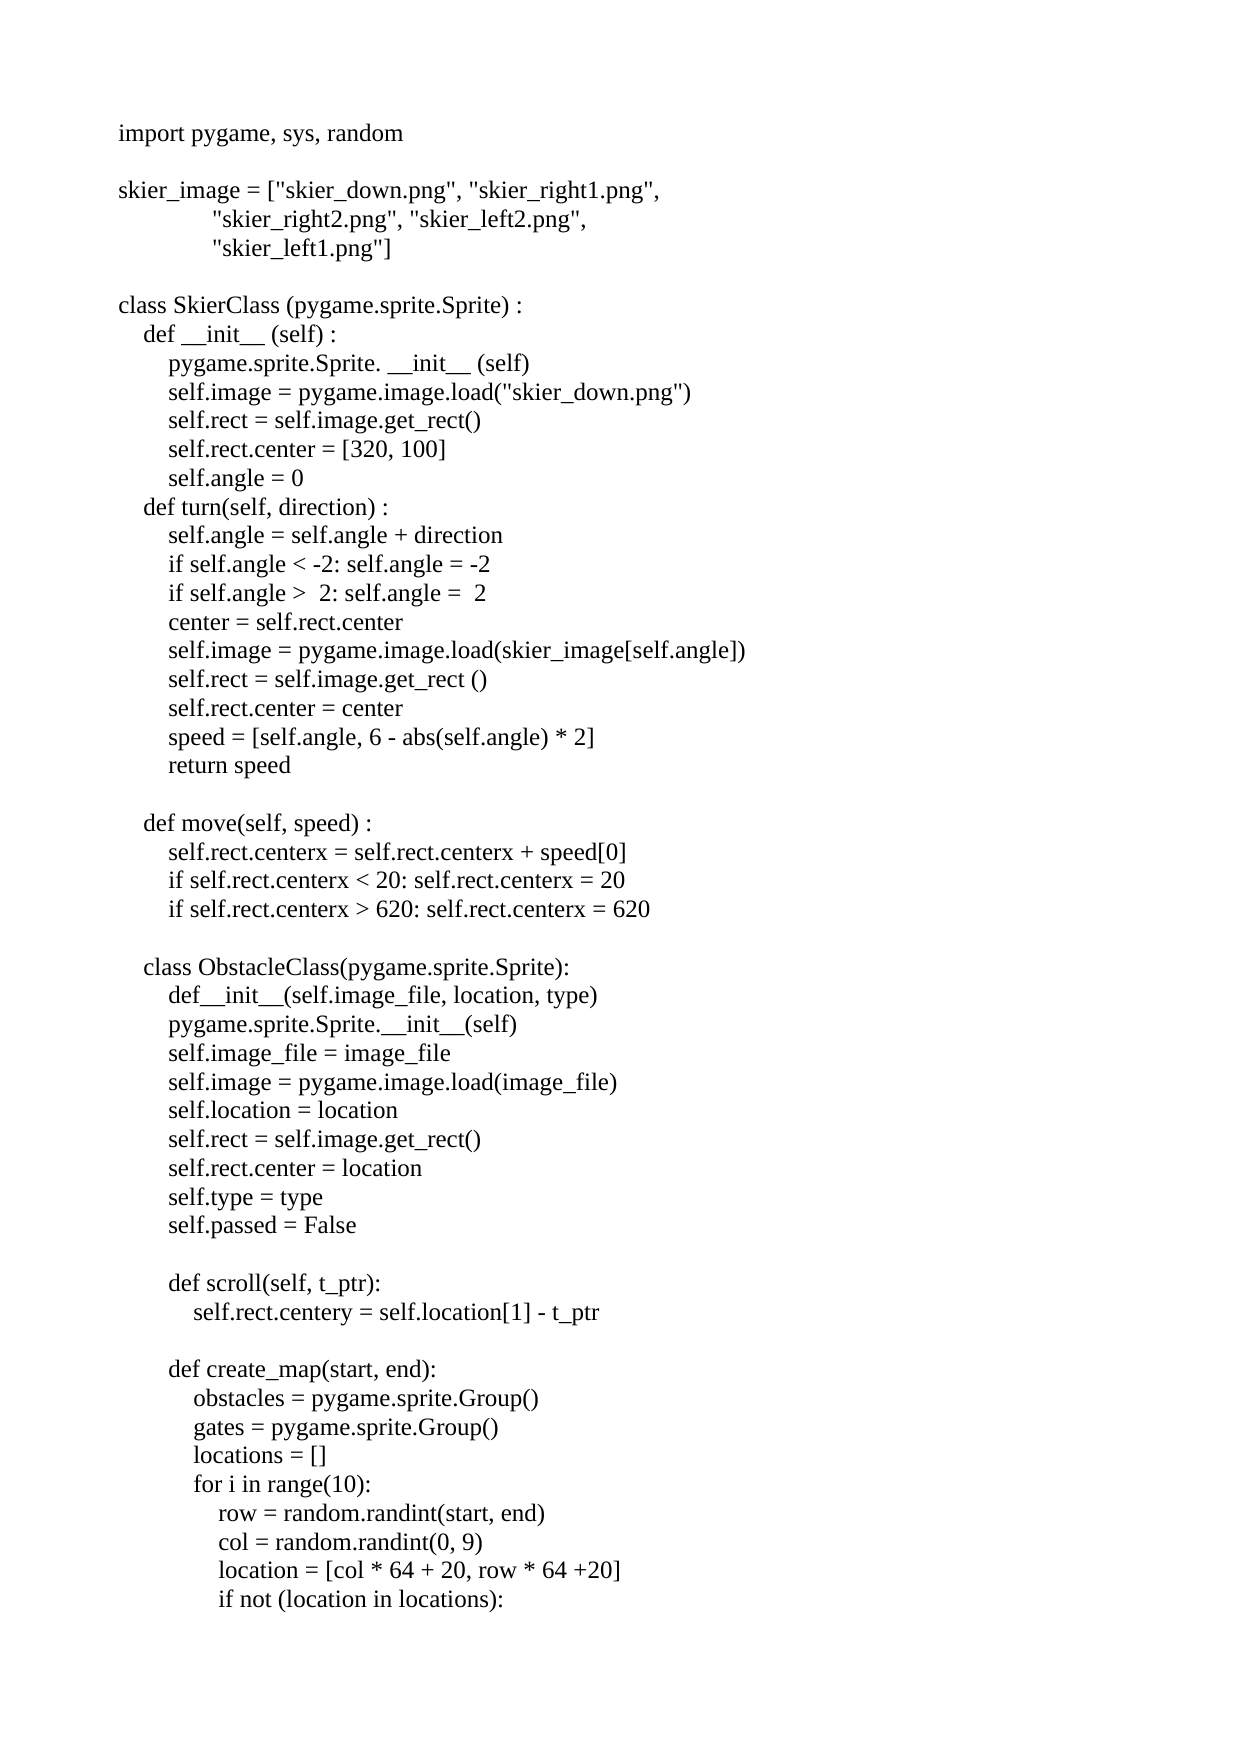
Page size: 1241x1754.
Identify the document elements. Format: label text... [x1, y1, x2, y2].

text locations = [] [118, 1441, 1122, 1469]
text self.rect = self.image.get_rect() [118, 406, 1122, 434]
text def __init__ (self) : [118, 319, 1122, 348]
text self.angle = 0 [118, 463, 1122, 492]
text class ObstacleClass(pygame.sprite.Sprite): [118, 952, 1122, 981]
text self.image = pygame.image.load("skier_down.png") [118, 377, 1122, 406]
text obstacles = pygame.sprite.Group() [118, 1383, 1122, 1412]
text if not (location in locations): [118, 1584, 1122, 1613]
text for i in range(10): [118, 1469, 1122, 1498]
text pygame.sprite.Sprite. __init__ (self) [118, 348, 1122, 377]
text self.type = type [118, 1182, 1122, 1211]
text if self.angle > 2: self.angle = 2 [118, 578, 1122, 607]
text import pygame, sys, random [118, 118, 1122, 147]
text self.rect.center = [320, 100] [118, 434, 1122, 463]
text self.rect.center = center [118, 693, 1122, 722]
text pygame.sprite.Sprite.__init__(self) [118, 1009, 1122, 1038]
text def scroll(self, t_ptr): [118, 1268, 1122, 1297]
text center = self.rect.center [118, 607, 1122, 636]
text def turn(self, direction) : [118, 492, 1122, 521]
text if self.rect.centerx > 620: self.rect.centerx = 620 [118, 894, 1122, 923]
text self.image = pygame.image.load(skier_image[self.angle]) [118, 636, 1122, 664]
text "skier_right2.png", "skier_left2.png", [118, 204, 1122, 233]
text col = random.randint(0, 9) [118, 1527, 1122, 1556]
text self.image_file = image_file [118, 1038, 1122, 1067]
text self.passed = False [118, 1211, 1122, 1239]
text self.image = pygame.image.load(image_file) [118, 1067, 1122, 1096]
text self.rect.centerx = self.rect.centerx + speed[0] [118, 837, 1122, 866]
text self.angle = self.angle + direction [118, 521, 1122, 549]
text skier_image = ["skier_down.png", "skier_right1.png", [118, 176, 1122, 204]
text def__init__(self.image_file, location, type) [118, 981, 1122, 1009]
text gates = pygame.sprite.Group() [118, 1412, 1122, 1441]
text class SkierClass (pygame.sprite.Sprite) : [118, 291, 1122, 319]
text def move(self, speed) : [118, 808, 1122, 837]
text self.location = location [118, 1096, 1122, 1124]
text self.rect.centery = self.location[1] - t_ptr [118, 1297, 1122, 1326]
text speed = [self.angle, 6 - abs(self.angle) * 2] [118, 722, 1122, 751]
text return speed [118, 751, 1122, 779]
text if self.angle < -2: self.angle = -2 [118, 549, 1122, 578]
text self.rect.center = location [118, 1153, 1122, 1182]
text def create_map(start, end): [118, 1354, 1122, 1383]
text self.rect = self.image.get_rect () [118, 664, 1122, 693]
text "skier_left1.png"] [118, 233, 1122, 262]
text if self.rect.centerx < 20: self.rect.centerx = 20 [118, 866, 1122, 894]
text location = [col * 64 + 20, row * 64 +20] [118, 1556, 1122, 1584]
text self.rect = self.image.get_rect() [118, 1124, 1122, 1153]
text row = random.randint(start, end) [118, 1498, 1122, 1527]
